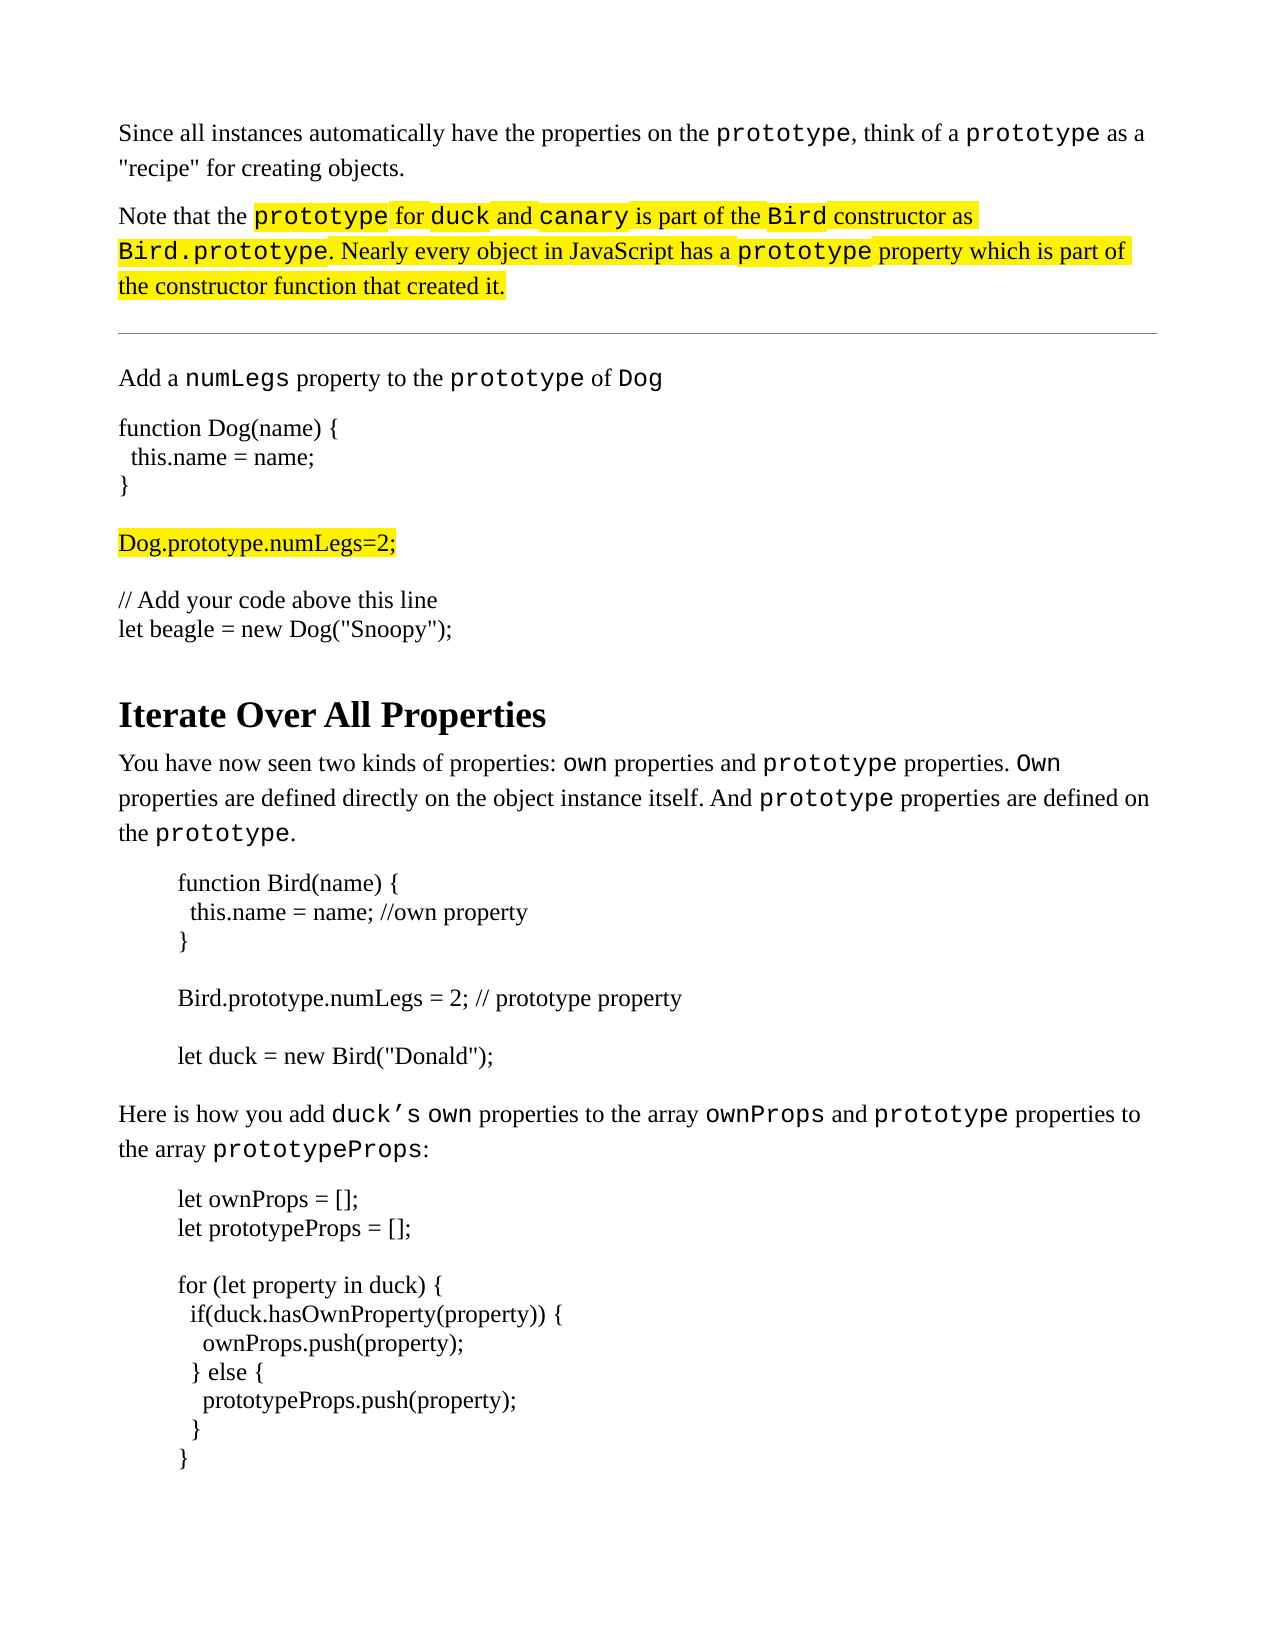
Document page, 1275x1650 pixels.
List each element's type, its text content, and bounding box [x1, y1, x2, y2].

text let ownProps = []; let prototypeProps = []; for (let property in duck) { if(duck.hasOwnProperty(property)) { ownProps.push(property); } else { prototypeProps.push(property); } } [177, 1184, 1098, 1500]
subtitle Iterate Over All Properties [118, 692, 1157, 736]
text let beagle = new Dog("Snoopy"); [118, 614, 1157, 643]
text Here is how you add duck’s own properties to the array ownProps and prototype properties to the array prototypeProps: [118, 1099, 1157, 1165]
text Add a numLegs property to the prototype of Dog [118, 363, 1157, 394]
text You have now seen two kinds of properties: own properties and prototype properties. Own properties are defined directly on the object instance itself. And prototype properties are defined on the prototype. [118, 748, 1157, 849]
text } [118, 470, 1157, 499]
text Note that the prototype for duck and canary is part of the Bird constructor as Bird.prototype. Nearly every object in JavaScript has a prototype property which is part of the constructor function that created it. [118, 201, 1157, 300]
text function Dog(name) { [118, 413, 1157, 442]
text Dog.prototype.numLegs=2; [118, 528, 1157, 557]
text Since all instances automatically have the properties on the prototype, think of a prototype as a "recipe" for creating objects. [118, 118, 1157, 182]
text function Bird(name) { this.name = name; //own property } Bird.prototype.numLegs = 2; // prototype property let duck = new Bird("Donald"); [177, 868, 1098, 1069]
text // Add your code above this line [118, 585, 1157, 614]
text this.name = name; [118, 442, 1157, 470]
